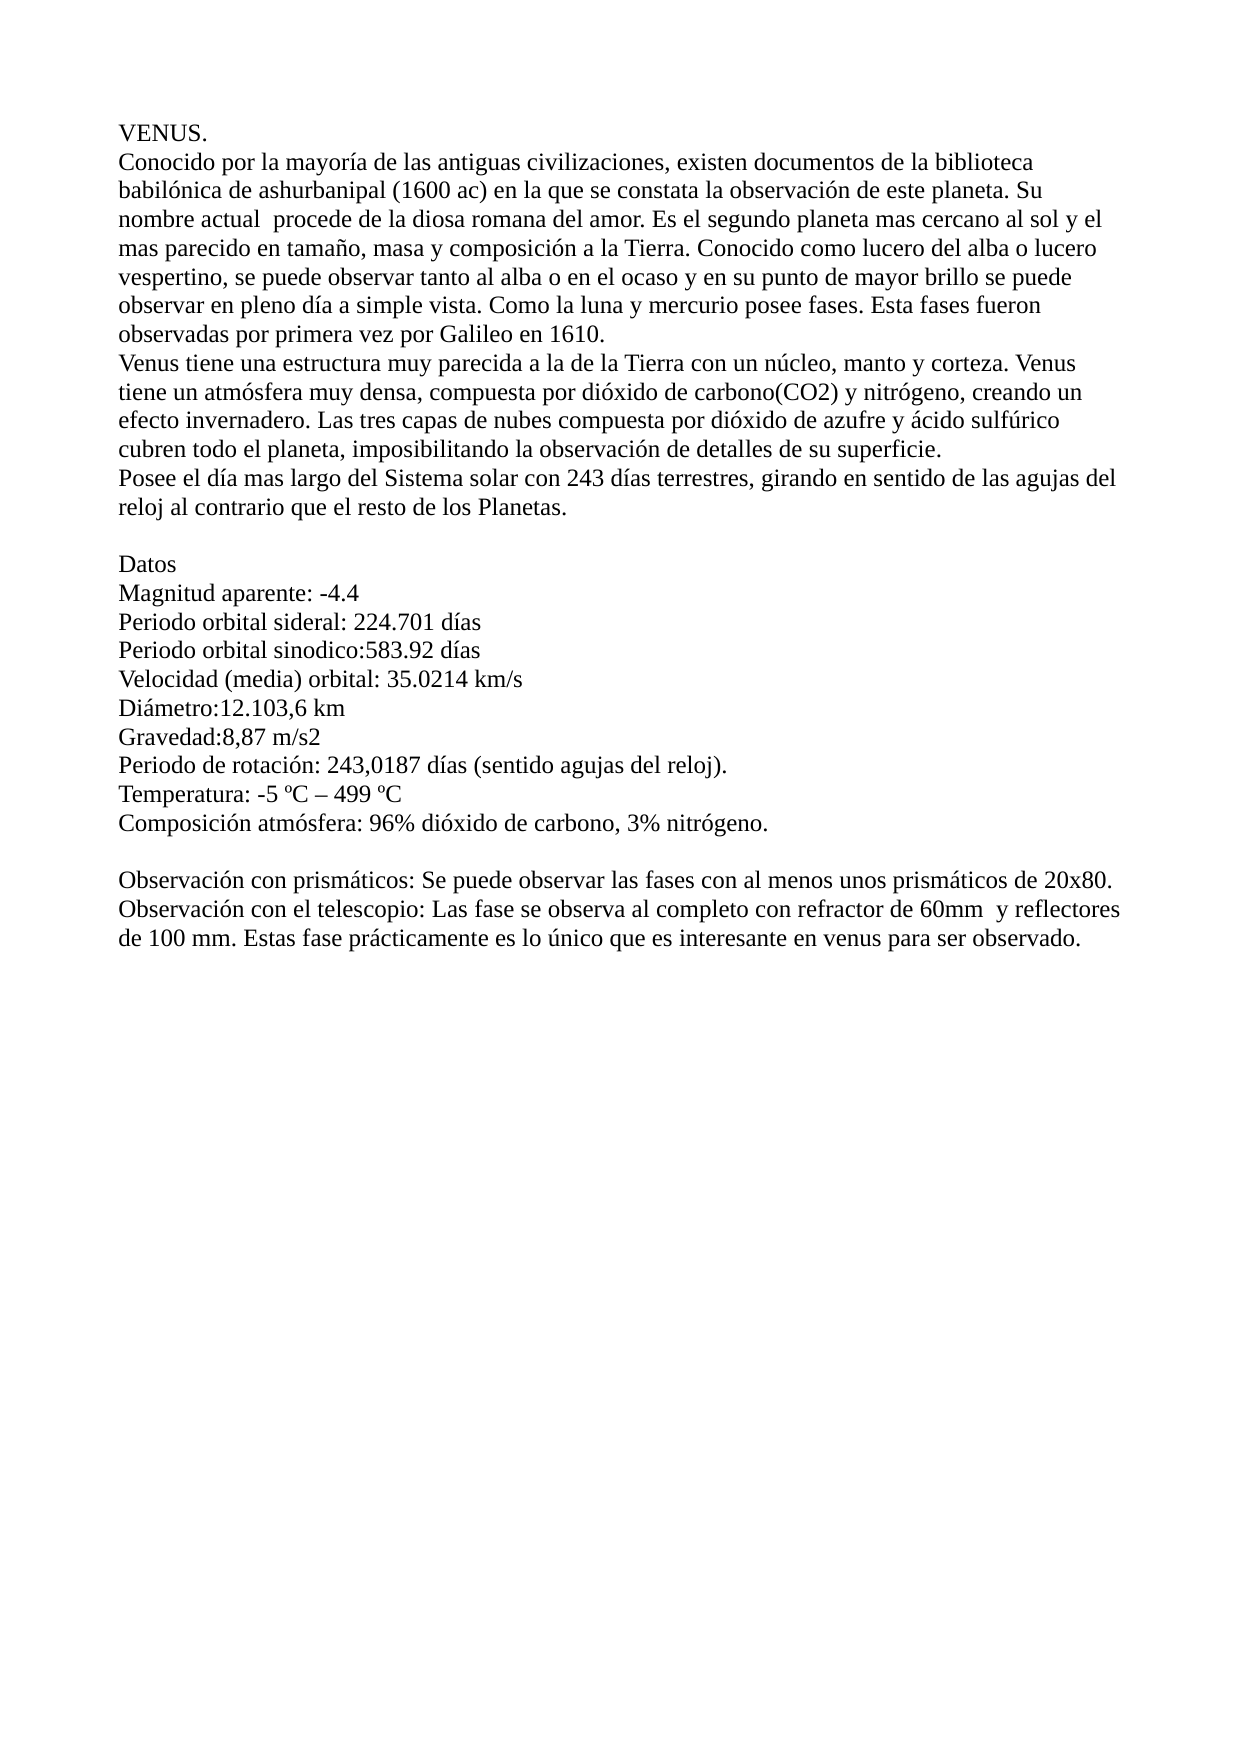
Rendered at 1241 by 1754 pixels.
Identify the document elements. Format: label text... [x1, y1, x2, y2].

text Venus tiene una estructura muy parecida a la de la Tierra con un núcleo, manto y corteza. Venus tiene un atmósfera muy densa, compuesta por dióxido de carbono(CO2) y nitrógeno, creando un efecto invernadero. Las tres capas de nubes compuesta por dióxido de azufre y ácido sulfúrico cubren todo el planeta, imposibilitando la observación de detalles de su superficie. [118, 348, 1122, 463]
text VENUS. [118, 118, 1122, 147]
text Magnitud aparente: -4.4 [118, 578, 1122, 607]
text Observación con prismáticos: Se puede observar las fases con al menos unos prismáticos de 20x80. [118, 866, 1122, 894]
text Temperatura: -5 ºC – 499 ºC [118, 779, 1122, 808]
text Conocido por la mayoría de las antiguas civilizaciones, existen documentos de la biblioteca babilónica de ashurbanipal (1600 ac) en la que se constata la observación de este planeta. Su nombre actual procede de la diosa romana del amor. Es el segundo planeta mas cercano al sol y el mas parecido en tamaño, masa y composición a la Tierra. Conocido como lucero del alba o lucero vespertino, se puede observar tanto al alba o en el ocaso y en su punto de mayor brillo se puede observar en pleno día a simple vista. Como la luna y mercurio posee fases. Esta fases fueron observadas por primera vez por Galileo en 1610. [118, 147, 1122, 348]
text Gravedad:8,87 m/s2 [118, 722, 1122, 751]
text Periodo orbital sinodico:583.92 días [118, 636, 1122, 664]
text Composición atmósfera: 96% dióxido de carbono, 3% nitrógeno. [118, 808, 1122, 837]
text Posee el día mas largo del Sistema solar con 243 días terrestres, girando en sentido de las agujas del reloj al contrario que el resto de los Planetas. [118, 463, 1122, 521]
text Datos [118, 549, 1122, 578]
text Observación con el telescopio: Las fase se observa al completo con refractor de 60mm y reflectores de 100 mm. Estas fase prácticamente es lo único que es interesante en venus para ser observado. [118, 894, 1122, 952]
text Diámetro:12.103,6 km [118, 693, 1122, 722]
text Velocidad (media) orbital: 35.0214 km/s [118, 664, 1122, 693]
text Periodo orbital sideral: 224.701 días [118, 607, 1122, 636]
text Periodo de rotación: 243,0187 días (sentido agujas del reloj). [118, 751, 1122, 779]
